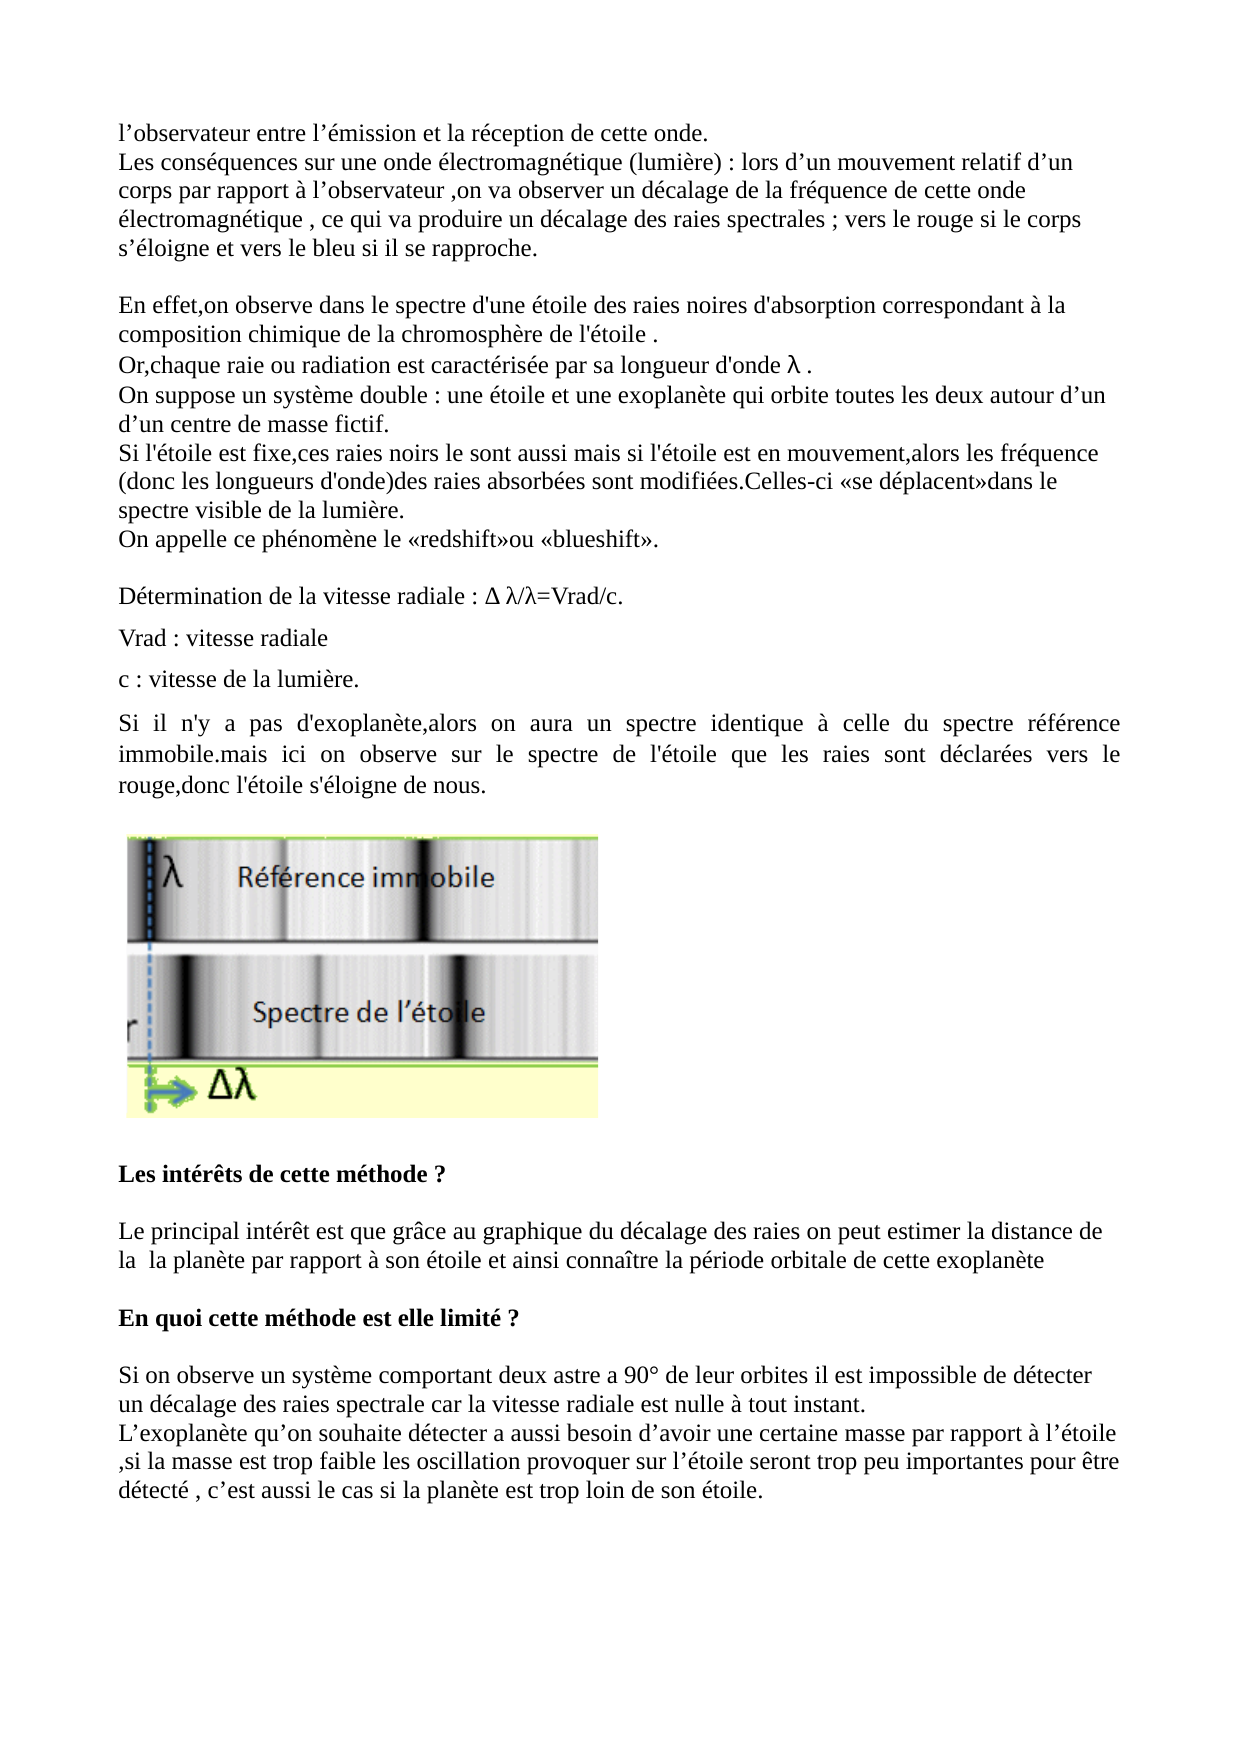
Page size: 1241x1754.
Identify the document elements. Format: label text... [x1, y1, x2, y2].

text Le principal intérêt est que grâce au graphique du décalage des raies on peut estimer la distance de la la planète par rapport à son étoile et ainsi connaître la période orbitale de cette exoplanète [118, 1216, 1122, 1274]
text En quoi cette méthode est elle limité ? [118, 1303, 1122, 1331]
text L’exoplanète qu’on souhaite détecter a aussi besoin d’avoir une certaine masse par rapport à l’étoile ,si la masse est trop faible les oscillation provoquer sur l’étoile seront trop peu importantes pour être détecté , c’est aussi le cas si la planète est trop loin de son étoile. [118, 1418, 1122, 1504]
text Si l'étoile est fixe,ces raies noirs le sont aussi mais si l'étoile est en mouvement,alors les fréquence (donc les longueurs d'onde)des raies absorbées sont modifiées.Celles-ci «se déplacent»dans le spectre visible de la lumière. [118, 438, 1122, 524]
text En effet,on observe dans le spectre d'une étoile des raies noires d'absorption correspondant à la composition chimique de la chromosphère de l'étoile . [118, 291, 1122, 348]
text Les conséquences sur une onde électromagnétique (lumière) : lors d’un mouvement relatif d’un corps par rapport à l’observateur ,on va observer un décalage de la fréquence de cette onde électromagnétique , ce qui va produire un décalage des raies spectrales ; vers le rouge si le corps s’éloigne et vers le bleu si il se rapproche. [118, 147, 1122, 262]
text Détermination de la vitesse radiale : Δ λ/λ=Vrad/c. [118, 581, 1122, 610]
text Si il n'y a pas d'exoplanète,alors on aura un spectre identique à celle du spectre référence immobile.mais ici on observe sur le spectre de l'étoile que les raies sont déclarées vers le rouge,donc l'étoile s'éloigne de nous. [118, 705, 1122, 799]
text On appelle ce phénomène le «redshift»ou «blueshift». [118, 524, 1122, 553]
text Les intérêts de cette méthode ? [118, 1159, 1122, 1188]
text c : vitesse de la lumière. [118, 664, 1122, 693]
text Si on observe un système comportant deux astre a 90° de leur orbites il est impossible de détecter un décalage des raies spectrale car la vitesse radiale est nulle à tout instant. [118, 1360, 1122, 1418]
text Or,chaque raie ou radiation est caractérisée par sa longueur d'onde λ . [118, 348, 1122, 380]
text On suppose un système double : une étoile et une exoplanète qui orbite toutes les deux autour d’un d’un centre de masse fictif. [118, 380, 1122, 438]
text Vrad : vitesse radiale [118, 623, 1122, 651]
picture [126, 834, 599, 1118]
text l’observateur entre l’émission et la réception de cette onde. [118, 118, 1122, 147]
